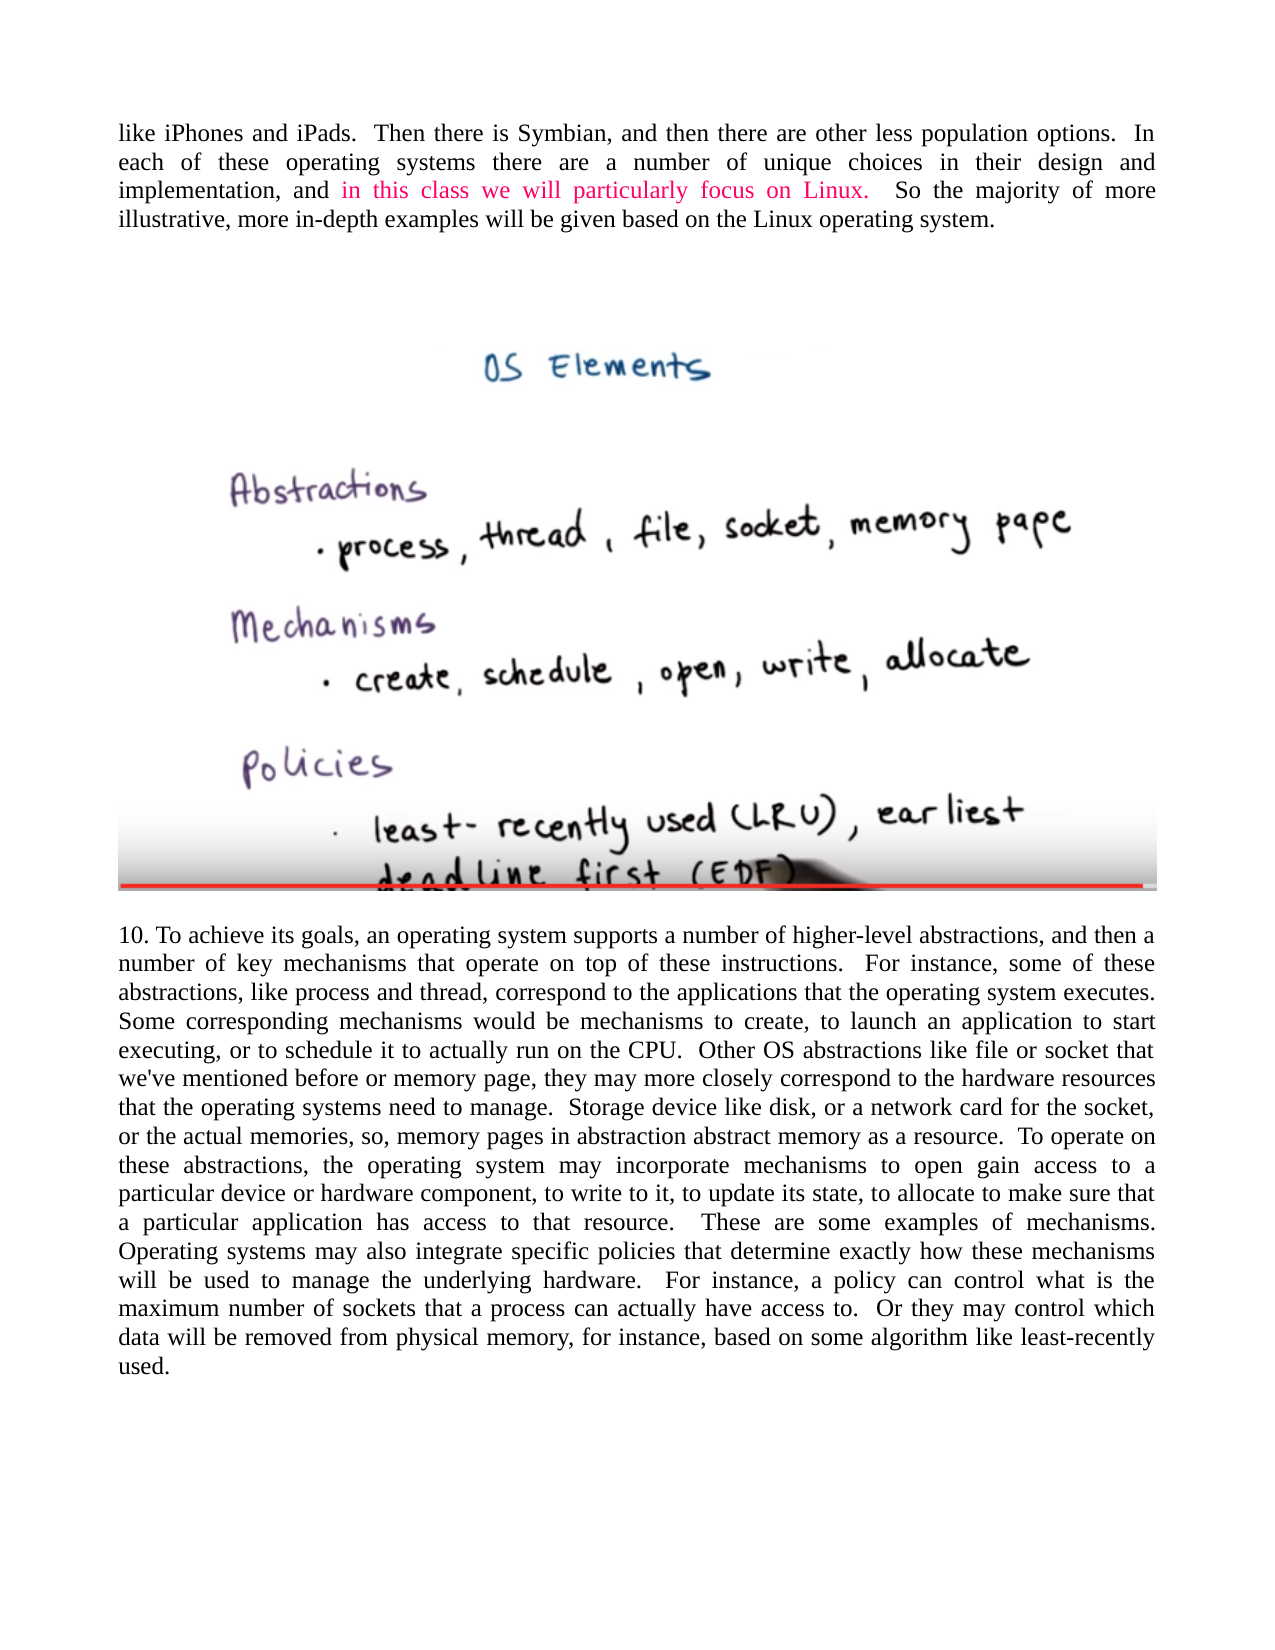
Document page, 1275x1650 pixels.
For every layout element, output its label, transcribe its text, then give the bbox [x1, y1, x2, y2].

text 10. To achieve its goals, an operating system supports a number of higher-level abstractions, and then a number of key mechanisms that operate on top of these instructions. For instance, some of these abstractions, like process and thread, correspond to the applications that the operating system executes. Some corresponding mechanisms would be mechanisms to create, to launch an application to start executing, or to schedule it to actually run on the CPU. Other OS abstractions like file or socket that we've mentioned before or memory page, they may more closely correspond to the hardware resources that the operating systems need to manage. Storage device like disk, or a network card for the socket, or the actual memories, so, memory pages in abstraction abstract memory as a resource. To operate on these abstractions, the operating system may incorporate mechanisms to open gain access to a particular device or hardware component, to write to it, to update its state, to allocate to make sure that a particular application has access to that resource. These are some examples of mechanisms. Operating systems may also integrate specific policies that determine exactly how these mechanisms will be used to manage the underlying hardware. For instance, a policy can control what is the maximum number of sockets that a process can actually have access to. Or they may control which data will be removed from physical memory, for instance, based on some algorithm like least-recently used. [118, 920, 1157, 1380]
picture [118, 348, 1157, 891]
text like iPhones and iPads. Then there is Symbian, and then there are other less population options. In each of these operating systems there are a number of unique choices in their design and implementation, and in this class we will particularly focus on Linux. So the majority of more illustrative, more in-depth examples will be given based on the Linux operating system. [118, 118, 1157, 233]
